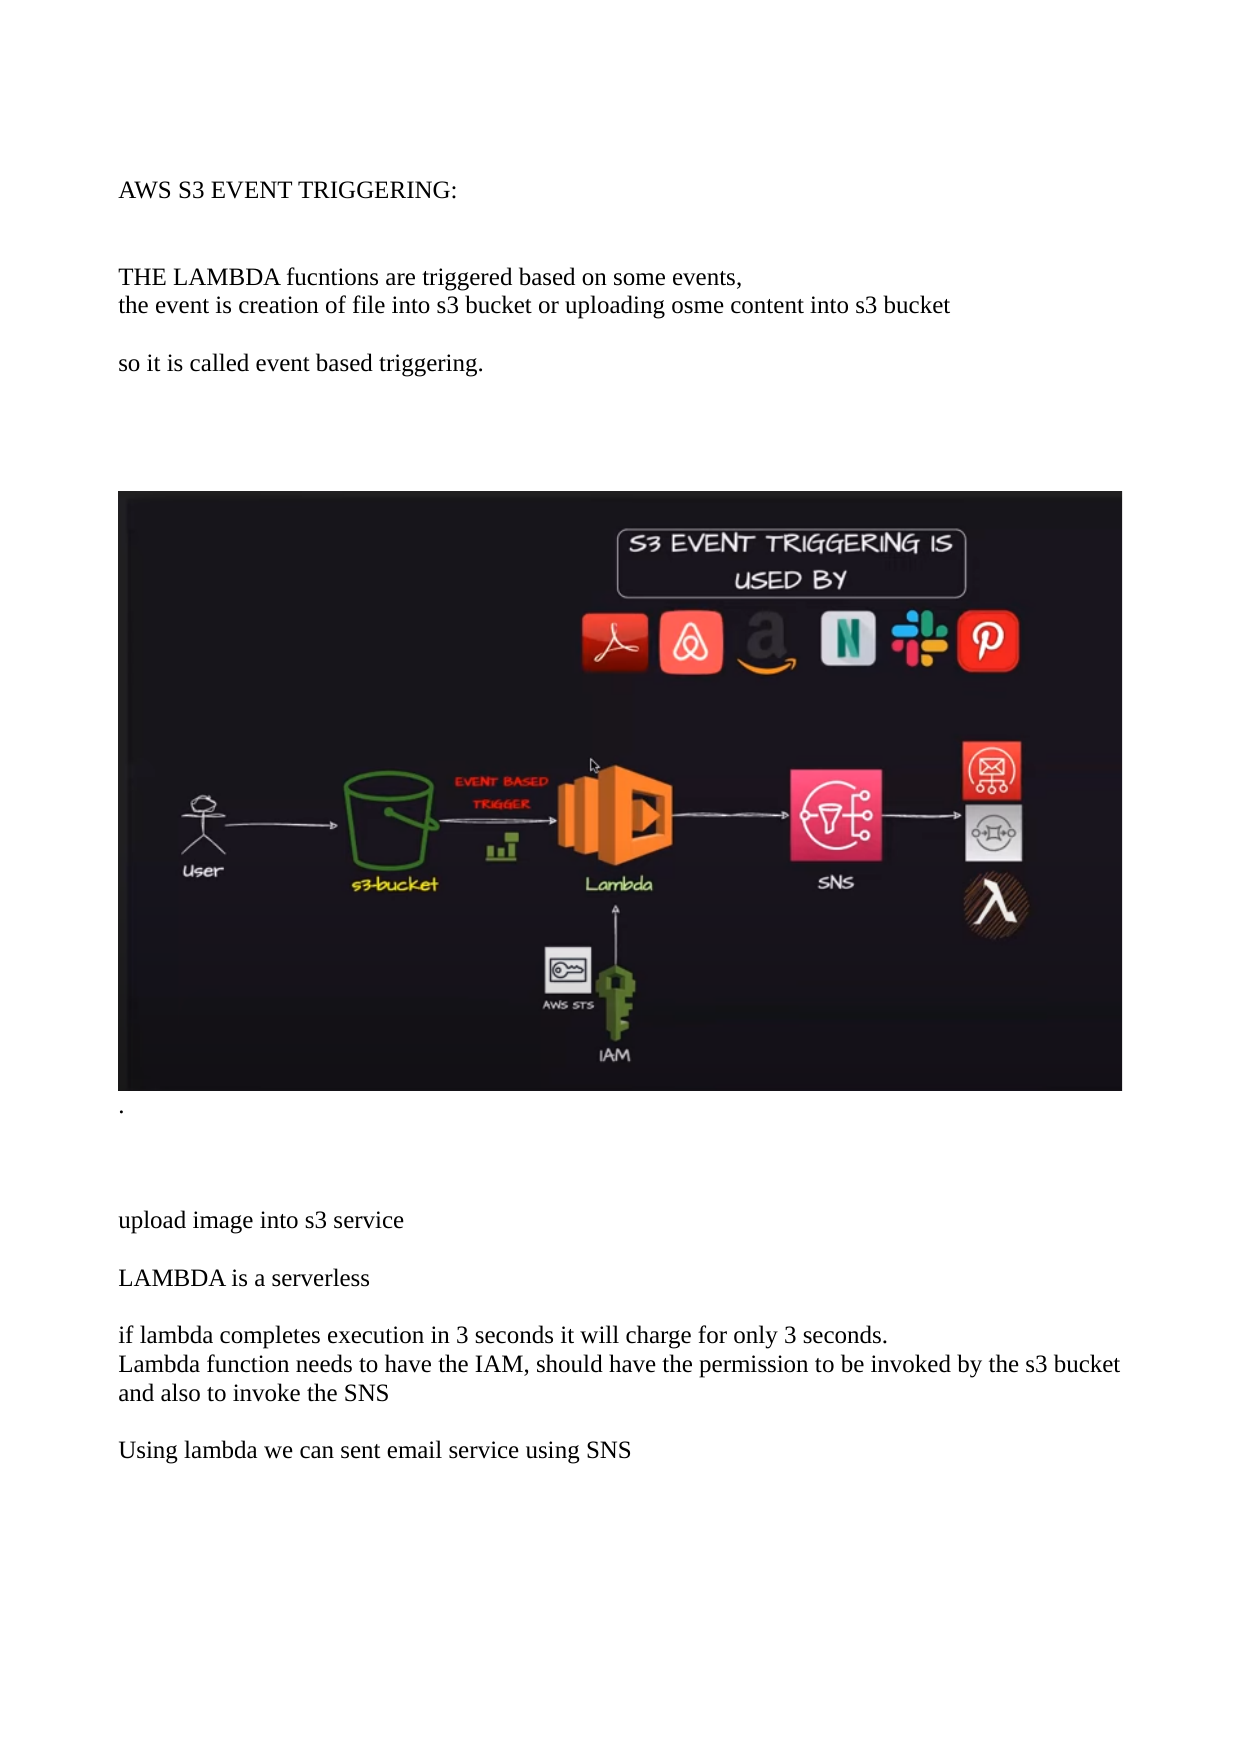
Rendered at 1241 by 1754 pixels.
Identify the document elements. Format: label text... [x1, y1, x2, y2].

text so it is called event based triggering. [118, 348, 1122, 377]
text Lambda function needs to have the IAM, should have the permission to be invoked by the s3 bucket [118, 1349, 1122, 1378]
text and also to invoke the SNS [118, 1378, 1122, 1406]
text THE LAMBDA fucntions are triggered based on some events, [118, 262, 1122, 291]
picture [118, 491, 1123, 1091]
text . [118, 1091, 1122, 1119]
text LAMBDA is a serverless [118, 1263, 1122, 1291]
text if lambda completes execution in 3 seconds it will charge for only 3 seconds. [118, 1320, 1122, 1349]
text AWS S3 EVENT TRIGGERING: [118, 176, 1122, 204]
text Using lambda we can sent email service using SNS [118, 1435, 1122, 1464]
text upload image into s3 service [118, 1205, 1122, 1234]
text the event is creation of file into s3 bucket or uploading osme content into s3 bucket [118, 291, 1122, 319]
